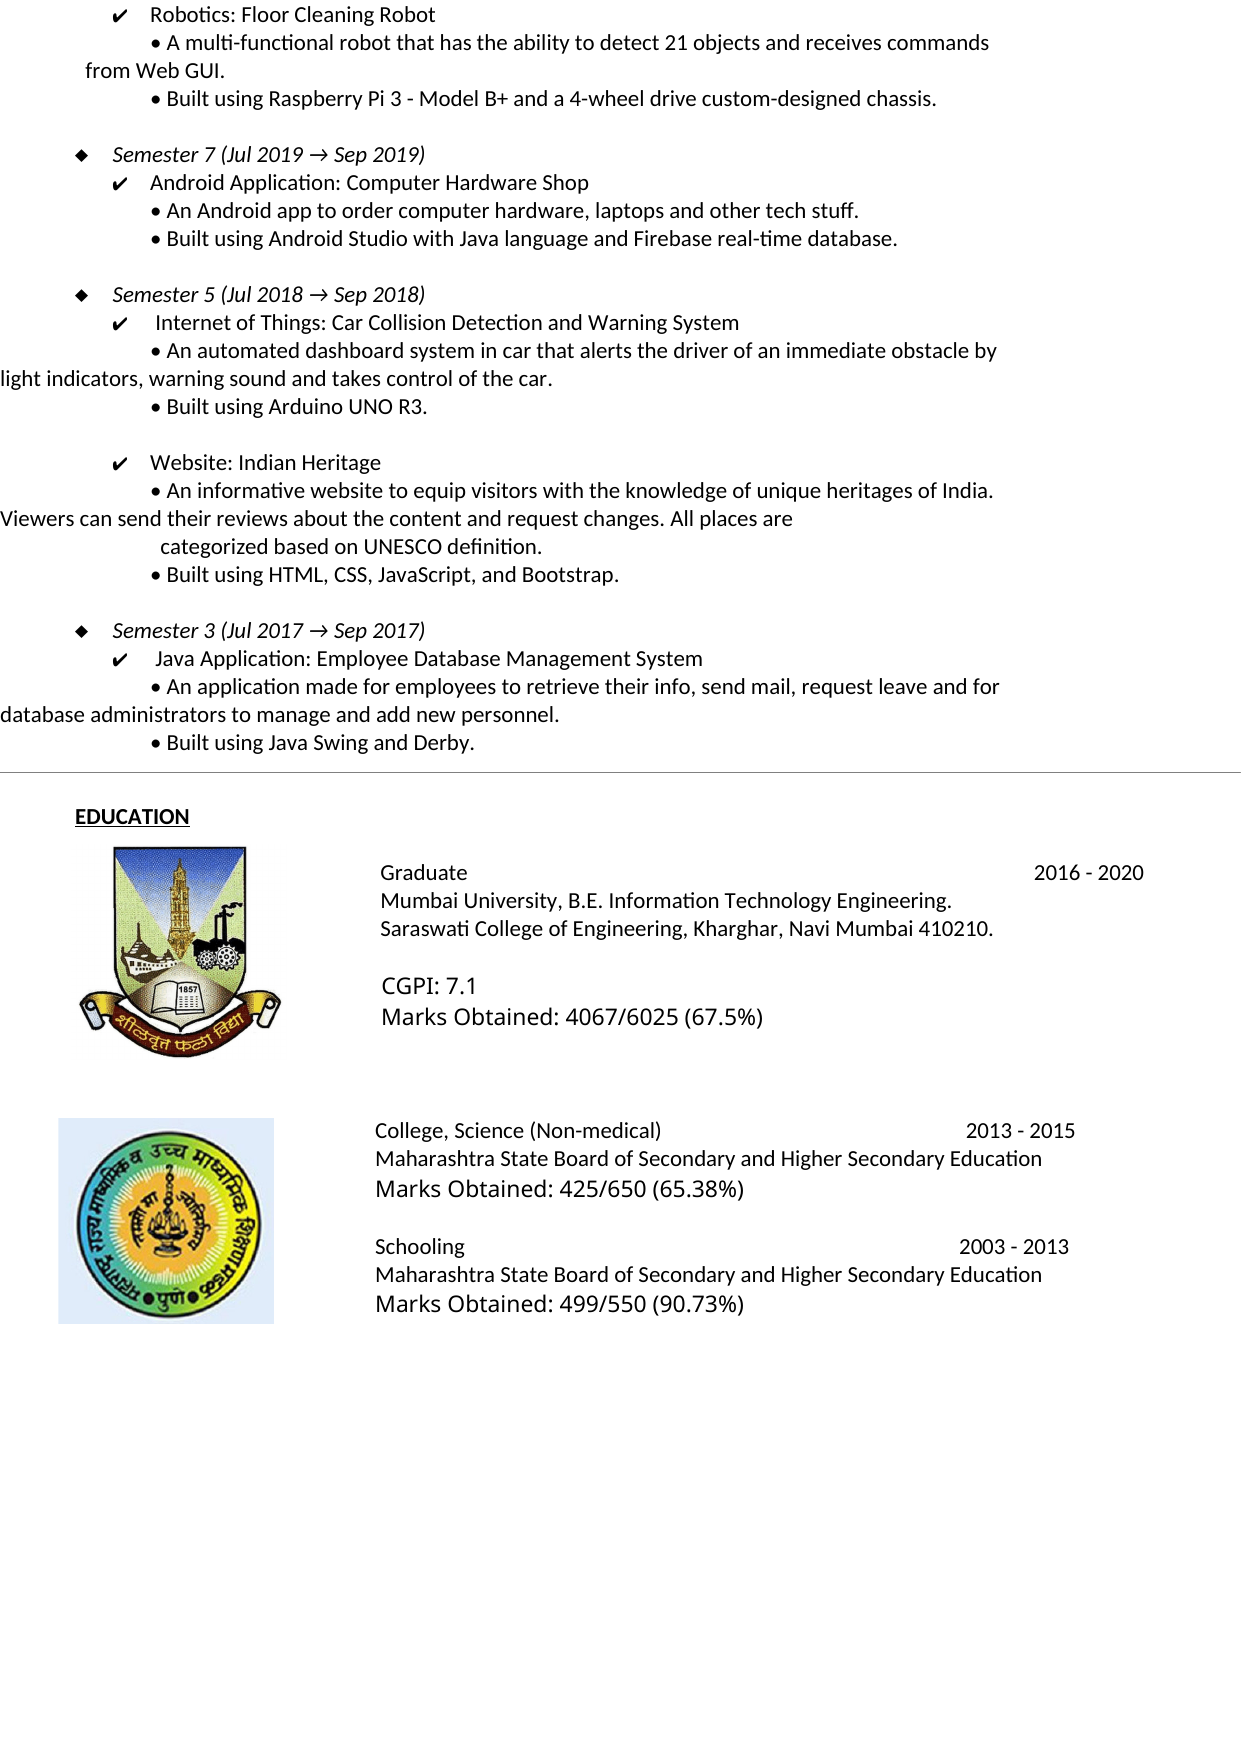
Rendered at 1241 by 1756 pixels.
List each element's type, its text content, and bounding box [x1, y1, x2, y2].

text [0, 970, 71, 1001]
text Marks Obtained: 4067/6025 (67.5%) [287, 1001, 1241, 1032]
list Website: Indian Heritage [112, 448, 1241, 476]
text Graduate 2016 - 2020 [287, 858, 1241, 886]
text Marks Obtained: 425/650 (65.38%) [274, 1172, 1241, 1204]
text [0, 1172, 58, 1204]
text [0, 1288, 58, 1319]
text [0, 1144, 58, 1172]
text Maharashtra State Board of Secondary and Higher Secondary Education [274, 1260, 1241, 1288]
text Saraswati College of Engineering, Kharghar, Navi Mumbai 410210. [287, 914, 1241, 942]
text [0, 1001, 71, 1032]
picture [58, 1118, 274, 1324]
text • Built using Raspberry Pi 3 - Model B+ and a 4-wheel drive custom-designed chassis. [0, 84, 1241, 112]
text • An Android app to order computer hardware, laptops and other tech stuff. [0, 196, 1241, 224]
text EDUCATION [0, 802, 1241, 830]
list Java Application: Employee Database Management System [112, 644, 1241, 672]
text Mumbai University, B.E. Information Technology Engineering. [287, 886, 1241, 914]
text • A multi-functional robot that has the ability to detect 21 objects and receives commands from Web GUI. [0, 28, 1241, 84]
list Semester 5 (Jul 2018 → Sep 2018) [75, 280, 1241, 308]
text • Built using Java Swing and Derby. [0, 728, 1241, 757]
text [0, 914, 71, 942]
text • An informative website to equip visitors with the knowledge of unique heritages of India. Viewers can send their reviews about the content and request changes. All places are [0, 476, 1241, 532]
text [0, 1232, 58, 1260]
text Marks Obtained: 499/550 (90.73%) [274, 1288, 1241, 1319]
text [0, 886, 71, 914]
text Maharashtra State Board of Secondary and Higher Secondary Education [274, 1144, 1241, 1172]
text Schooling 2003 - 2013 [274, 1232, 1241, 1260]
text • An automated dashboard system in car that alerts the driver of an immediate obstacle by light indicators, warning sound and takes control of the car. [0, 336, 1241, 392]
picture [71, 844, 287, 1060]
list Robotics: Floor Cleaning Robot [112, 0, 1241, 28]
list Internet of Things: Car Collision Detection and Warning System [112, 308, 1241, 336]
text categorized based on UNESCO definition. [0, 532, 1241, 560]
list Semester 7 (Jul 2019 → Sep 2019) [75, 140, 1241, 168]
text [0, 1260, 58, 1288]
text College, Science (Non-medical) 2013 - 2015 [0, 1116, 1241, 1144]
text • An application made for employees to retrieve their info, send mail, request leave and for database administrators to manage and add new personnel. [0, 672, 1241, 728]
text [0, 858, 71, 886]
list Semester 3 (Jul 2017 → Sep 2017) [75, 616, 1241, 644]
text • Built using HTML, CSS, JavaScript, and Bootstrap. [0, 560, 1241, 588]
text CGPI: 7.1 [287, 970, 1241, 1001]
text • Built using Android Studio with Java language and Firebase real-time database. [0, 224, 1241, 252]
list Android Application: Computer Hardware Shop [112, 168, 1241, 196]
text • Built using Arduino UNO R3. [0, 392, 1241, 420]
